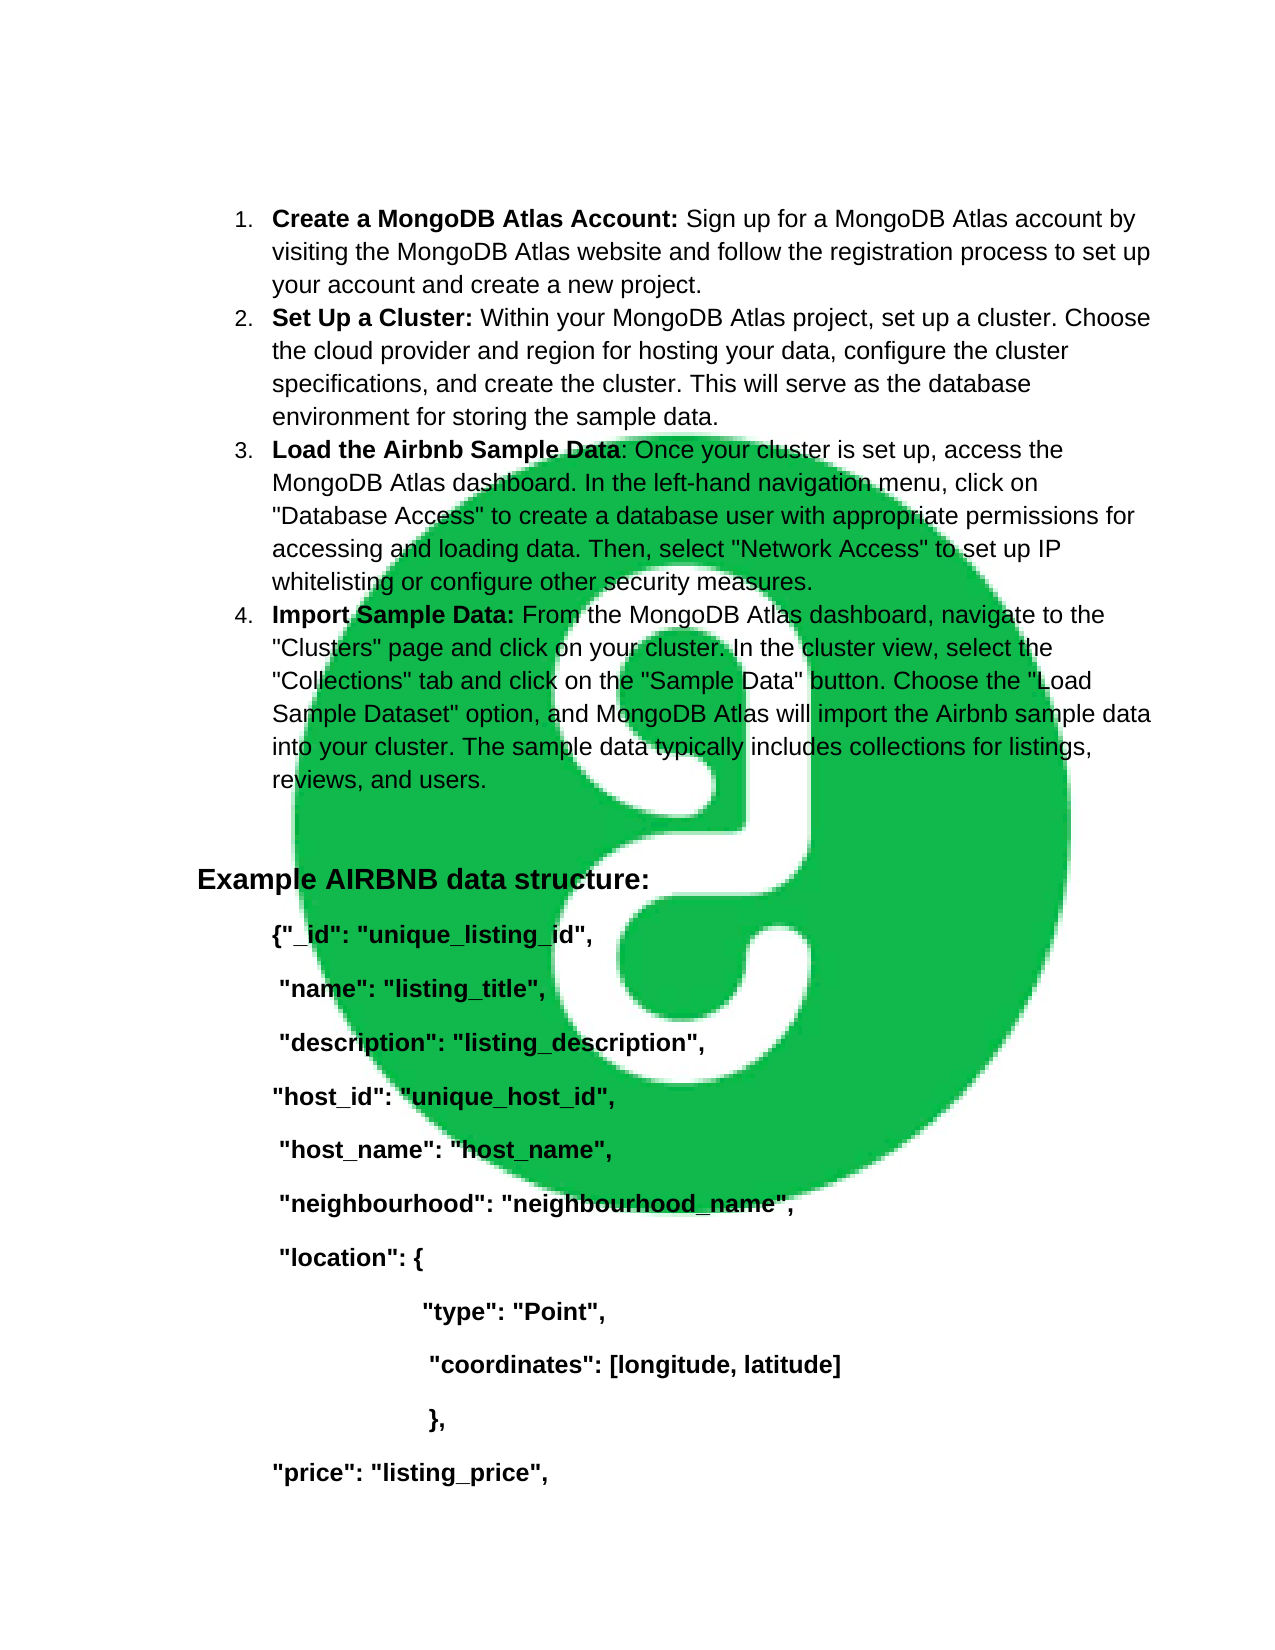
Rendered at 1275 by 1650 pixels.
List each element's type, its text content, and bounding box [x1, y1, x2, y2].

list Load the Airbnb Sample Data: Once your cluster is set up, access the MongoDB Atlas dashboard. In the left-hand navigation menu, click on "Database Access" to create a database user with appropriate permissions for accessing and loading data. Then, select "Network Access" to set up IP whitelisting or configure other security measures. [234, 435, 1153, 596]
text "type": "Point", [347, 1296, 1153, 1325]
text "coordinates": [longitude, latitude] [197, 1350, 1153, 1379]
text "price": "listing_price", [197, 1458, 1153, 1486]
text "host_name": "host_name", [197, 1135, 1153, 1164]
text "name": "listing_title", [197, 974, 1153, 1003]
text Example AIRBNB data structure: [197, 862, 1153, 895]
text "description": "listing_description", [197, 1028, 1153, 1056]
picture [187, 337, 1163, 1313]
text }, [197, 1404, 1153, 1433]
list Create a MongoDB Atlas Account: Sign up for a MongoDB Atlas account by visiting the MongoDB Atlas website and follow the registration process to set up your account and create a new project. [234, 204, 1153, 298]
text {"_id": "unique_listing_id", [197, 920, 1153, 949]
text "neighbourhood": "neighbourhood_name", [197, 1189, 1153, 1218]
list Import Sample Data: From the MongoDB Atlas dashboard, navigate to the "Clusters" page and click on your cluster. In the cluster view, select the "Collections" tab and click on the "Sample Data" button. Choose the "Load Sample Dataset" option, and MongoDB Atlas will import the Airbnb sample data into your cluster. The sample data typically includes collections for listings, reviews, and users. [234, 600, 1153, 794]
list Set Up a Cluster: Within your MongoDB Atlas project, set up a cluster. Choose the cloud provider and region for hosting your data, configure the cluster specifications, and create the cluster. This will serve as the database environment for storing the sample data. [234, 303, 1153, 431]
text "host_id": "unique_host_id", [197, 1081, 1153, 1110]
text "location": { [197, 1243, 1153, 1271]
